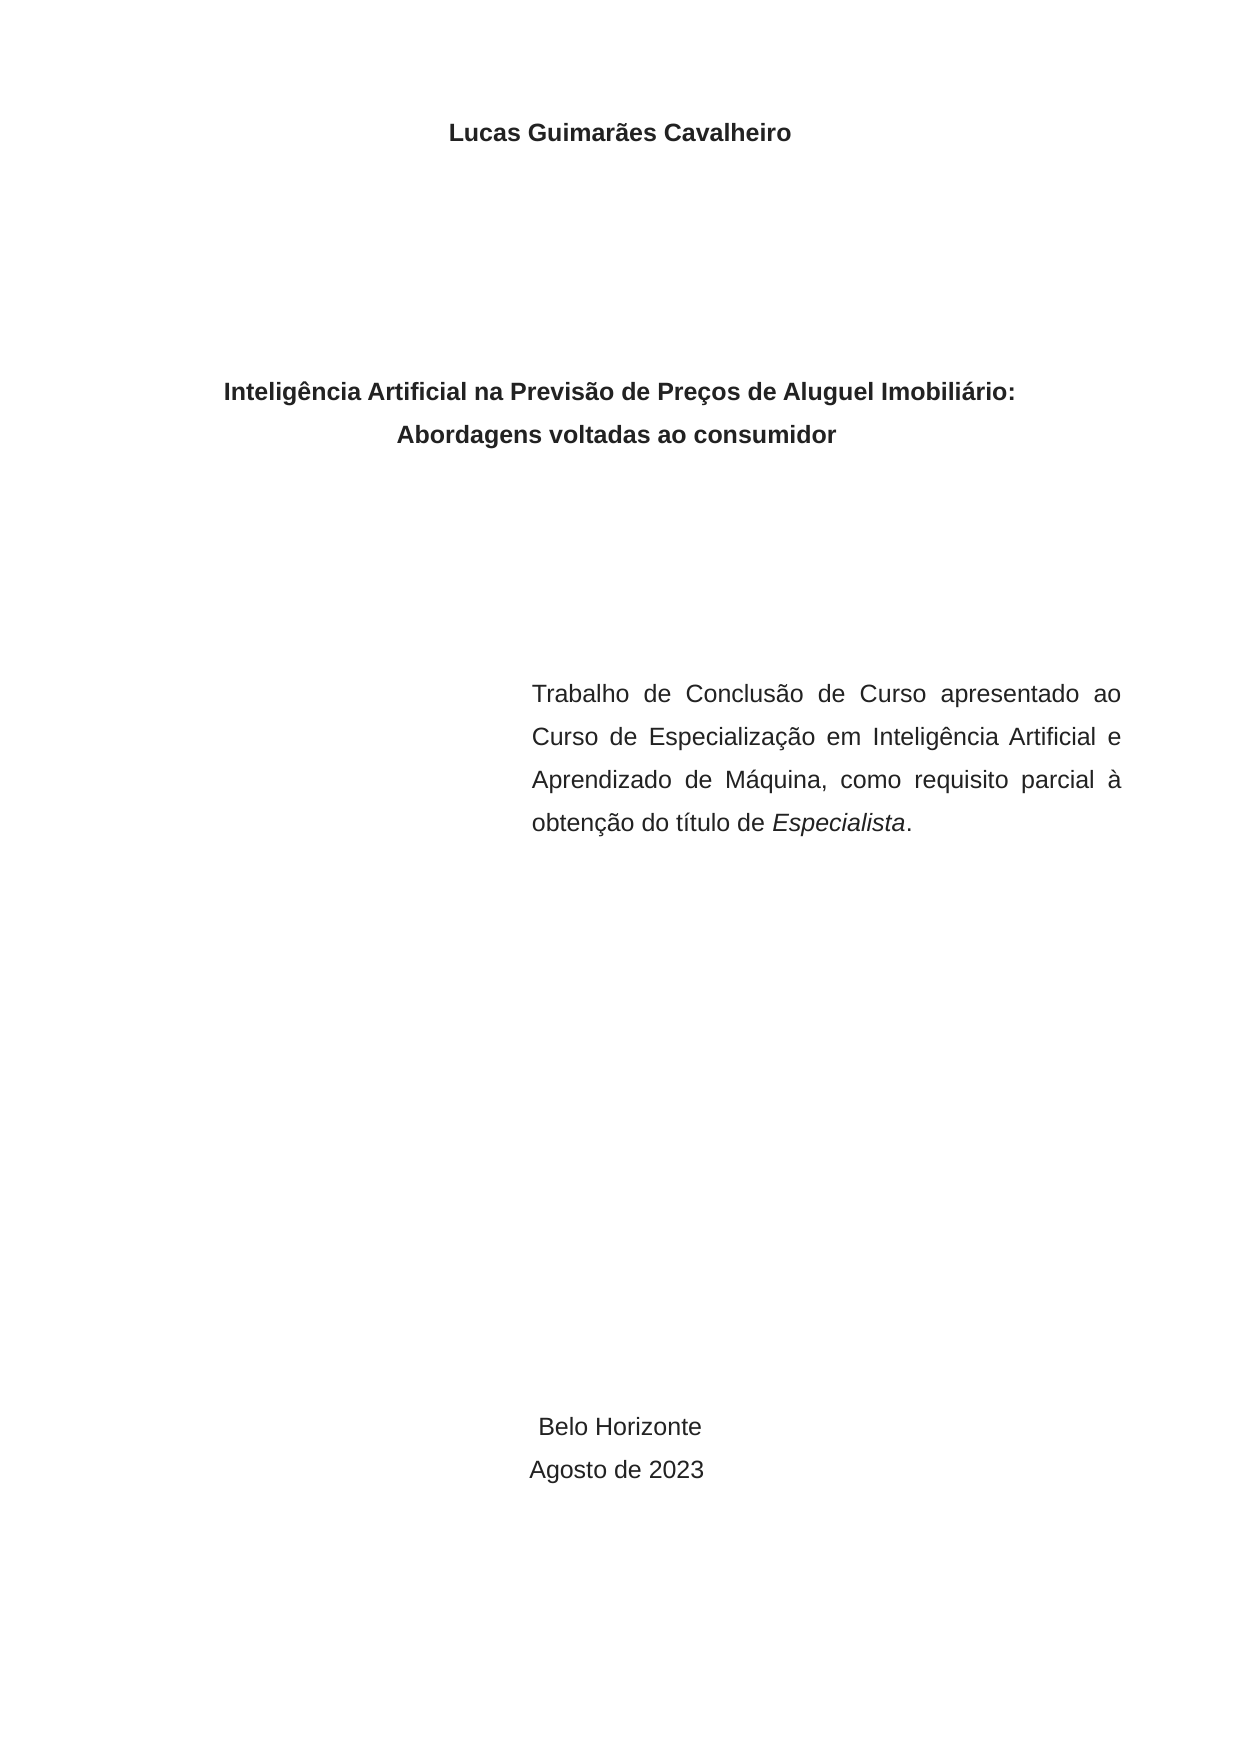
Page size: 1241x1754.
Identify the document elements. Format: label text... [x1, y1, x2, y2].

text Abordagens voltadas ao consumidor [118, 420, 1122, 449]
text Belo Horizonte [118, 1412, 1122, 1441]
text Inteligência Artificial na Previsão de Preços de Aluguel Imobiliário: [118, 377, 1122, 406]
text Lucas Guimarães Cavalheiro [118, 118, 1122, 147]
text Agosto de 2023 [118, 1455, 1122, 1484]
text Trabalho de Conclusão de Curso apresentado ao Curso de Especialização em Inteligência Artificial e Aprendizado de Máquina, como requisito parcial à obtenção do título de Especialista. [532, 679, 1122, 837]
